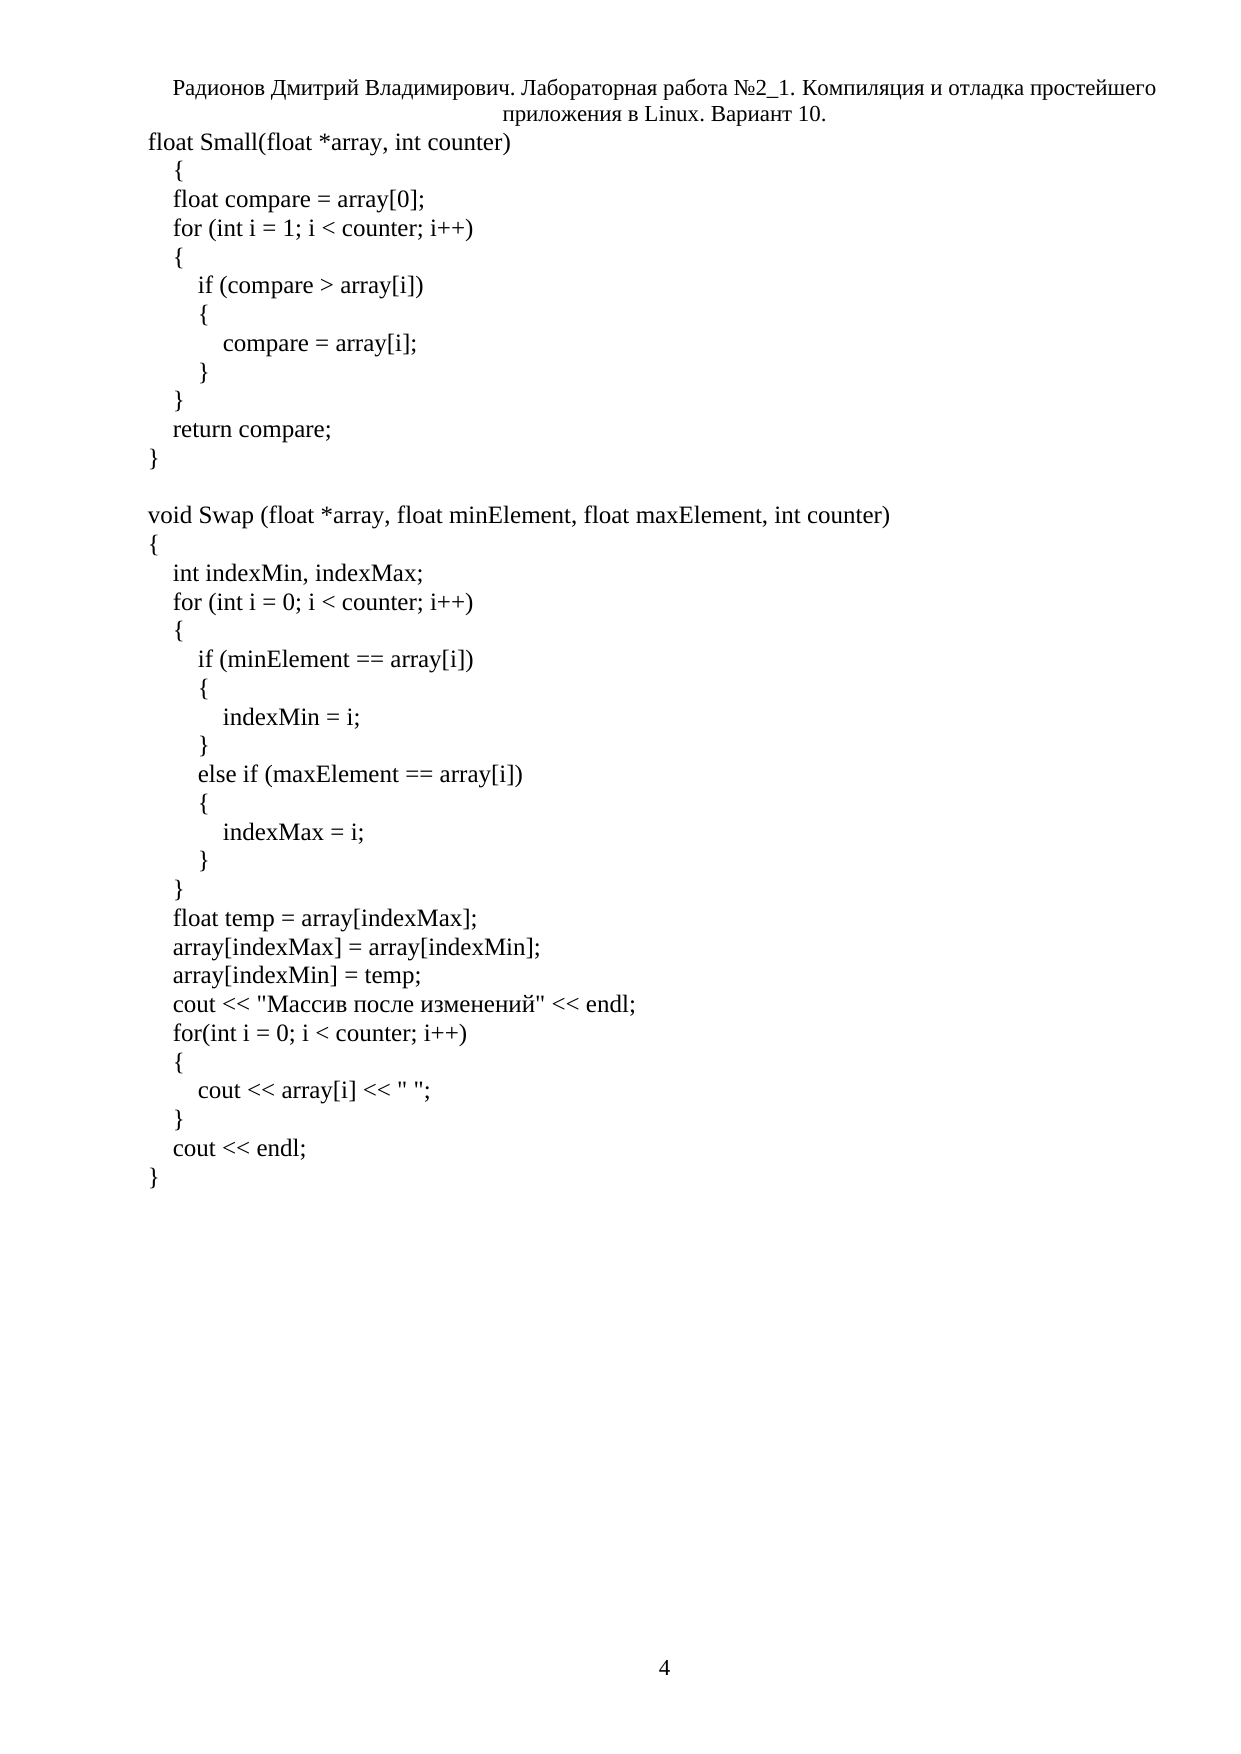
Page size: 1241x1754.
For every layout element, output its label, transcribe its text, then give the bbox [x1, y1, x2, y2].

text } [148, 1104, 1181, 1133]
text float compare = array[0]; [148, 184, 1181, 213]
text { [148, 299, 1181, 328]
text array[indexMin] = temp; [148, 960, 1181, 989]
text { [148, 529, 1181, 558]
text } [148, 845, 1181, 874]
text for (int i = 1; i < counter; i++) [148, 213, 1181, 242]
text array[indexMax] = array[indexMin]; [148, 932, 1181, 960]
text { [148, 155, 1181, 184]
text float temp = array[indexMax]; [148, 903, 1181, 932]
text { [148, 615, 1181, 644]
text } [148, 443, 1181, 472]
text { [148, 788, 1181, 817]
text cout << array[i] << " "; [148, 1075, 1181, 1104]
text void Swap (float *array, float minElement, float maxElement, int counter) [148, 500, 1181, 529]
text { [148, 242, 1181, 270]
text compare = array[i]; [148, 328, 1181, 357]
text } [148, 385, 1181, 414]
text { [148, 673, 1181, 702]
text if (compare > array[i]) [148, 270, 1181, 299]
text indexMin = i; [148, 702, 1181, 730]
text for(int i = 0; i < counter; i++) [148, 1018, 1181, 1047]
text if (minElement == array[i]) [148, 644, 1181, 673]
text } [148, 1162, 1181, 1190]
text cout << endl; [148, 1133, 1181, 1162]
text } [148, 357, 1181, 385]
text for (int i = 0; i < counter; i++) [148, 587, 1181, 615]
text int indexMin, indexMax; [148, 558, 1181, 587]
text cout << "Массив после изменений" << endl; [148, 989, 1181, 1018]
text indexMax = i; [148, 817, 1181, 845]
text return compare; [148, 414, 1181, 443]
text } [148, 874, 1181, 903]
text else if (maxElement == array[i]) [148, 759, 1181, 788]
text { [148, 1047, 1181, 1075]
text } [148, 730, 1181, 759]
text float Small(float *array, int counter) [148, 127, 1181, 155]
